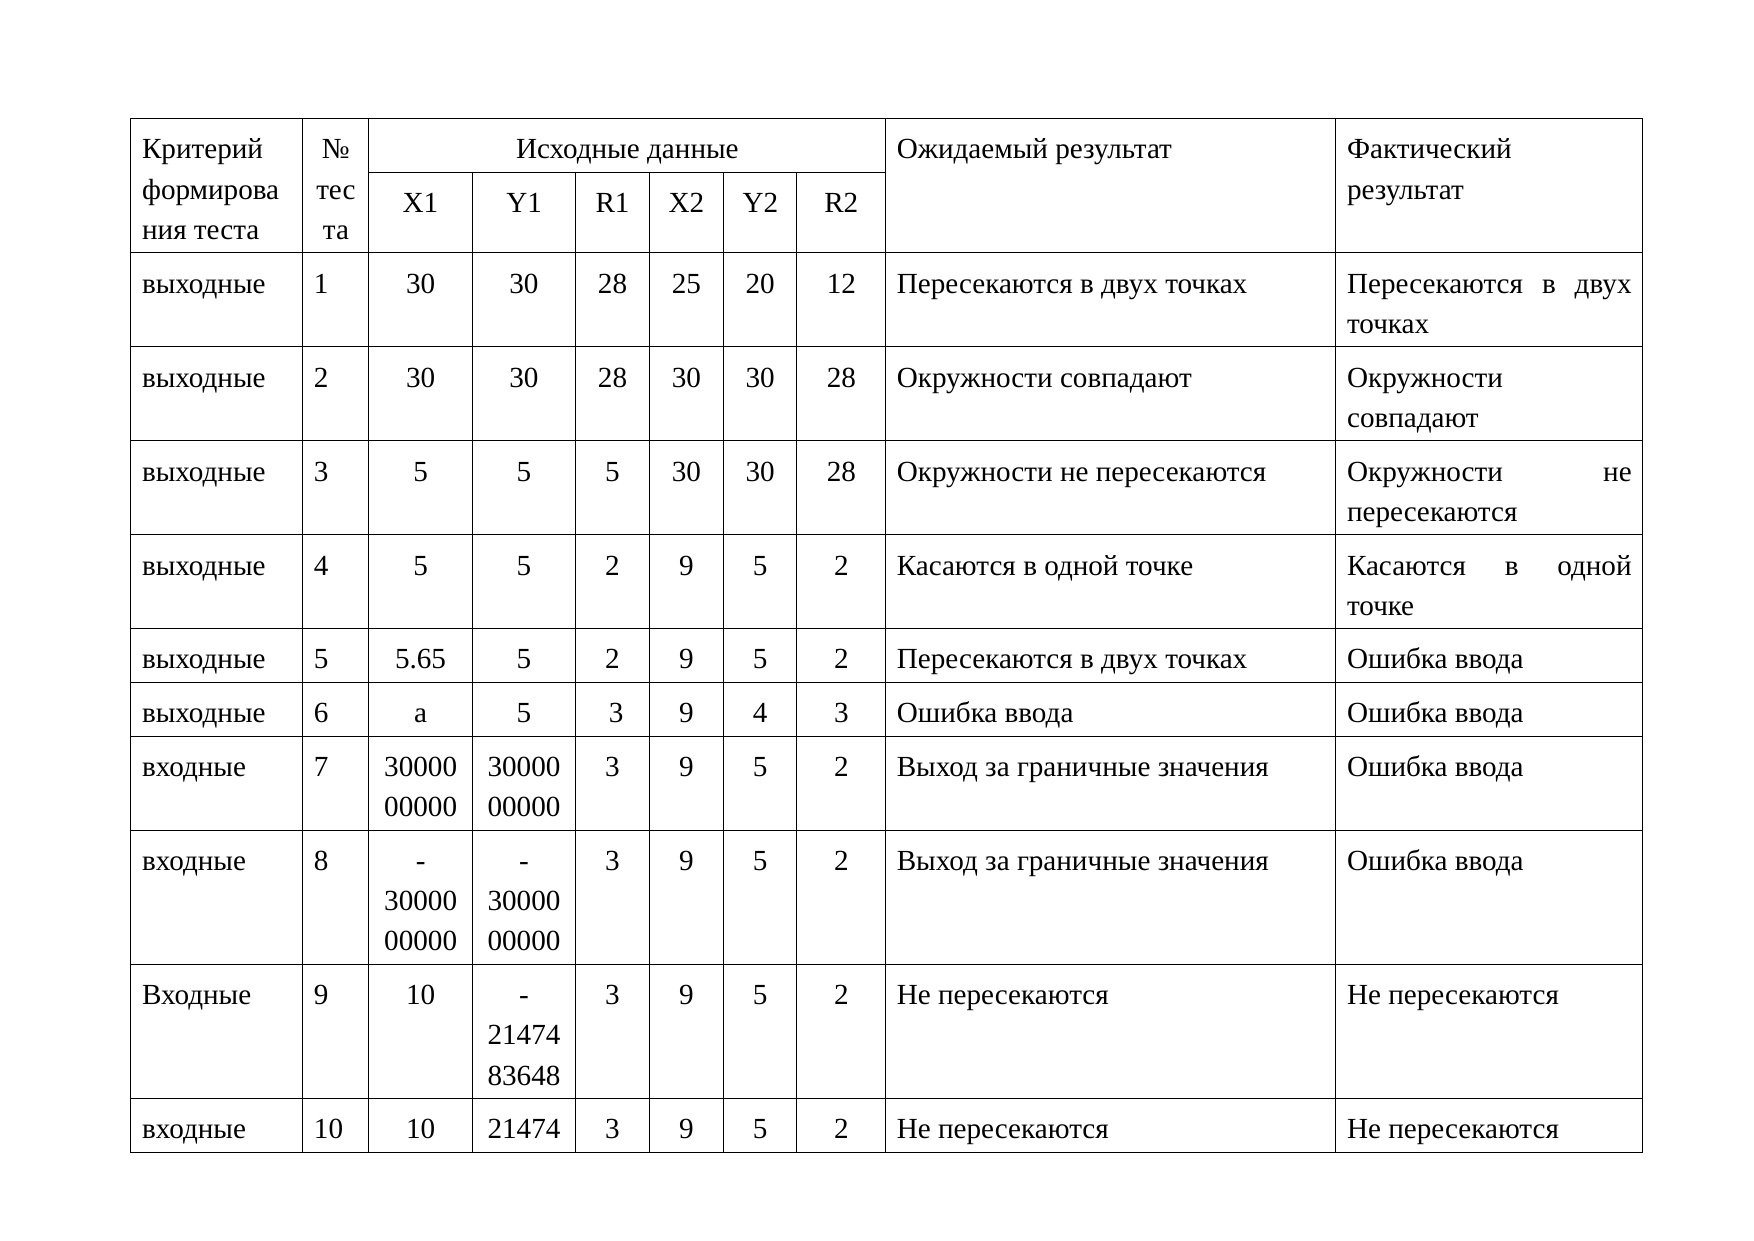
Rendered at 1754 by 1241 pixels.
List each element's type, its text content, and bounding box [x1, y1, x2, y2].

table_cell 5 [473, 629, 575, 682]
table_cell 9 [650, 965, 723, 1098]
table_header Фактический результат [1336, 119, 1642, 252]
table_cell 5 [724, 1099, 796, 1152]
table_cell 28 [576, 347, 649, 440]
table_cell Выход за граничные значения [886, 737, 1335, 829]
table_cell 3 [576, 1099, 649, 1152]
table_cell 9 [303, 965, 368, 1098]
table_cell -3000000000 [473, 831, 575, 964]
table_cell выходные [131, 253, 302, 346]
table_cell Пересекаются в двух точках [1336, 253, 1642, 346]
table_cell 3 [576, 831, 649, 964]
table_cell выходные [131, 683, 302, 736]
table_cell Y2 [724, 173, 796, 252]
table_cell Не пересекаются [1336, 965, 1642, 1098]
table_cell 30 [724, 347, 796, 440]
table_cell 21474 [473, 1099, 575, 1152]
table_cell 9 [650, 629, 723, 682]
table_cell 3000000000 [473, 737, 575, 829]
table_cell входные [131, 1099, 302, 1152]
table_cell R1 [576, 173, 649, 252]
table_cell 7 [303, 737, 368, 829]
table_cell 9 [650, 1099, 723, 1152]
table_cell Ошибка ввода [1336, 683, 1642, 736]
table_cell Касаются в одной точке [1336, 535, 1642, 628]
table_cell 8 [303, 831, 368, 964]
table_cell 30 [650, 347, 723, 440]
table_cell 5 [724, 965, 796, 1098]
table_cell 10 [369, 1099, 472, 1152]
table_cell 9 [650, 535, 723, 628]
table_cell 5 [369, 441, 472, 534]
table_cell 5 [724, 535, 796, 628]
table_cell выходные [131, 441, 302, 534]
table_cell 5 [473, 535, 575, 628]
table_cell Ошибка ввода [1336, 831, 1642, 964]
table_cell Y1 [473, 173, 575, 252]
table_cell 5 [473, 683, 575, 736]
table_cell входные [131, 737, 302, 829]
table_cell 3 [576, 737, 649, 829]
table_cell 2 [797, 737, 885, 829]
table_cell 2 [797, 965, 885, 1098]
table_cell 6 [303, 683, 368, 736]
table_cell 28 [797, 441, 885, 534]
table_cell 9 [650, 737, 723, 829]
table_cell 10 [369, 965, 472, 1098]
table_cell 3 [797, 683, 885, 736]
table_cell 9 [650, 831, 723, 964]
table_cell R2 [797, 173, 885, 252]
table_cell 5 [724, 831, 796, 964]
table_cell выходные [131, 347, 302, 440]
table_cell 4 [724, 683, 796, 736]
table_cell 30 [369, 253, 472, 346]
table_cell входные [131, 831, 302, 964]
table_cell 5 [576, 441, 649, 534]
table_cell X1 [369, 173, 472, 252]
table_cell выходные [131, 535, 302, 628]
table_cell 5 [724, 629, 796, 682]
table_cell 5 [369, 535, 472, 628]
table_cell Пересекаются в двух точках [886, 253, 1335, 346]
table_cell Пересекаются в двух точках [886, 629, 1335, 682]
table_header Критерий формирования теста [131, 119, 302, 252]
table_cell а [369, 683, 472, 736]
table_cell 30 [369, 347, 472, 440]
table_header № теста [303, 119, 368, 252]
table_cell Входные [131, 965, 302, 1098]
table_cell 3000000000 [369, 737, 472, 829]
table_cell 3 [576, 965, 649, 1098]
table_cell Ошибка ввода [1336, 629, 1642, 682]
table_cell 30 [650, 441, 723, 534]
table_cell 3 [303, 441, 368, 534]
table_cell 4 [303, 535, 368, 628]
table_cell 12 [797, 253, 885, 346]
table_cell 10 [303, 1099, 368, 1152]
table_cell Окружности не пересекаются [1336, 441, 1642, 534]
table_cell выходные [131, 629, 302, 682]
table_cell -3000000000 [369, 831, 472, 964]
table_cell 2 [797, 629, 885, 682]
table_cell 30 [473, 253, 575, 346]
table_cell Окружности не пересекаются [886, 441, 1335, 534]
table_cell 2 [576, 629, 649, 682]
table_cell 20 [724, 253, 796, 346]
table_cell Не пересекаются [1336, 1099, 1642, 1152]
table_cell 30 [724, 441, 796, 534]
table_cell Не пересекаются [886, 1099, 1335, 1152]
table_cell Касаются в одной точке [886, 535, 1335, 628]
table_cell 3 [576, 683, 649, 736]
table_cell 5 [473, 441, 575, 534]
table_header Исходные данные [369, 119, 885, 172]
table_cell 25 [650, 253, 723, 346]
table_header Ожидаемый результат [886, 119, 1335, 252]
table_cell -2147483648 [473, 965, 575, 1098]
table_cell Выход за граничные значения [886, 831, 1335, 964]
table_cell Окружности совпадают [1336, 347, 1642, 440]
table_cell 28 [797, 347, 885, 440]
table_cell 5 [303, 629, 368, 682]
table_cell Ошибка ввода [1336, 737, 1642, 829]
table_cell 2 [797, 1099, 885, 1152]
table_cell Окружности совпадают [886, 347, 1335, 440]
table_cell X2 [650, 173, 723, 252]
table_cell 5.65 [369, 629, 472, 682]
table_cell 5 [724, 737, 796, 829]
table_cell Не пересекаются [886, 965, 1335, 1098]
table_cell 30 [473, 347, 575, 440]
table_cell 28 [576, 253, 649, 346]
table_cell 2 [303, 347, 368, 440]
table_cell 2 [576, 535, 649, 628]
table_cell 9 [650, 683, 723, 736]
table_cell Ошибка ввода [886, 683, 1335, 736]
table_cell 1 [303, 253, 368, 346]
table_cell 2 [797, 831, 885, 964]
table_cell 2 [797, 535, 885, 628]
